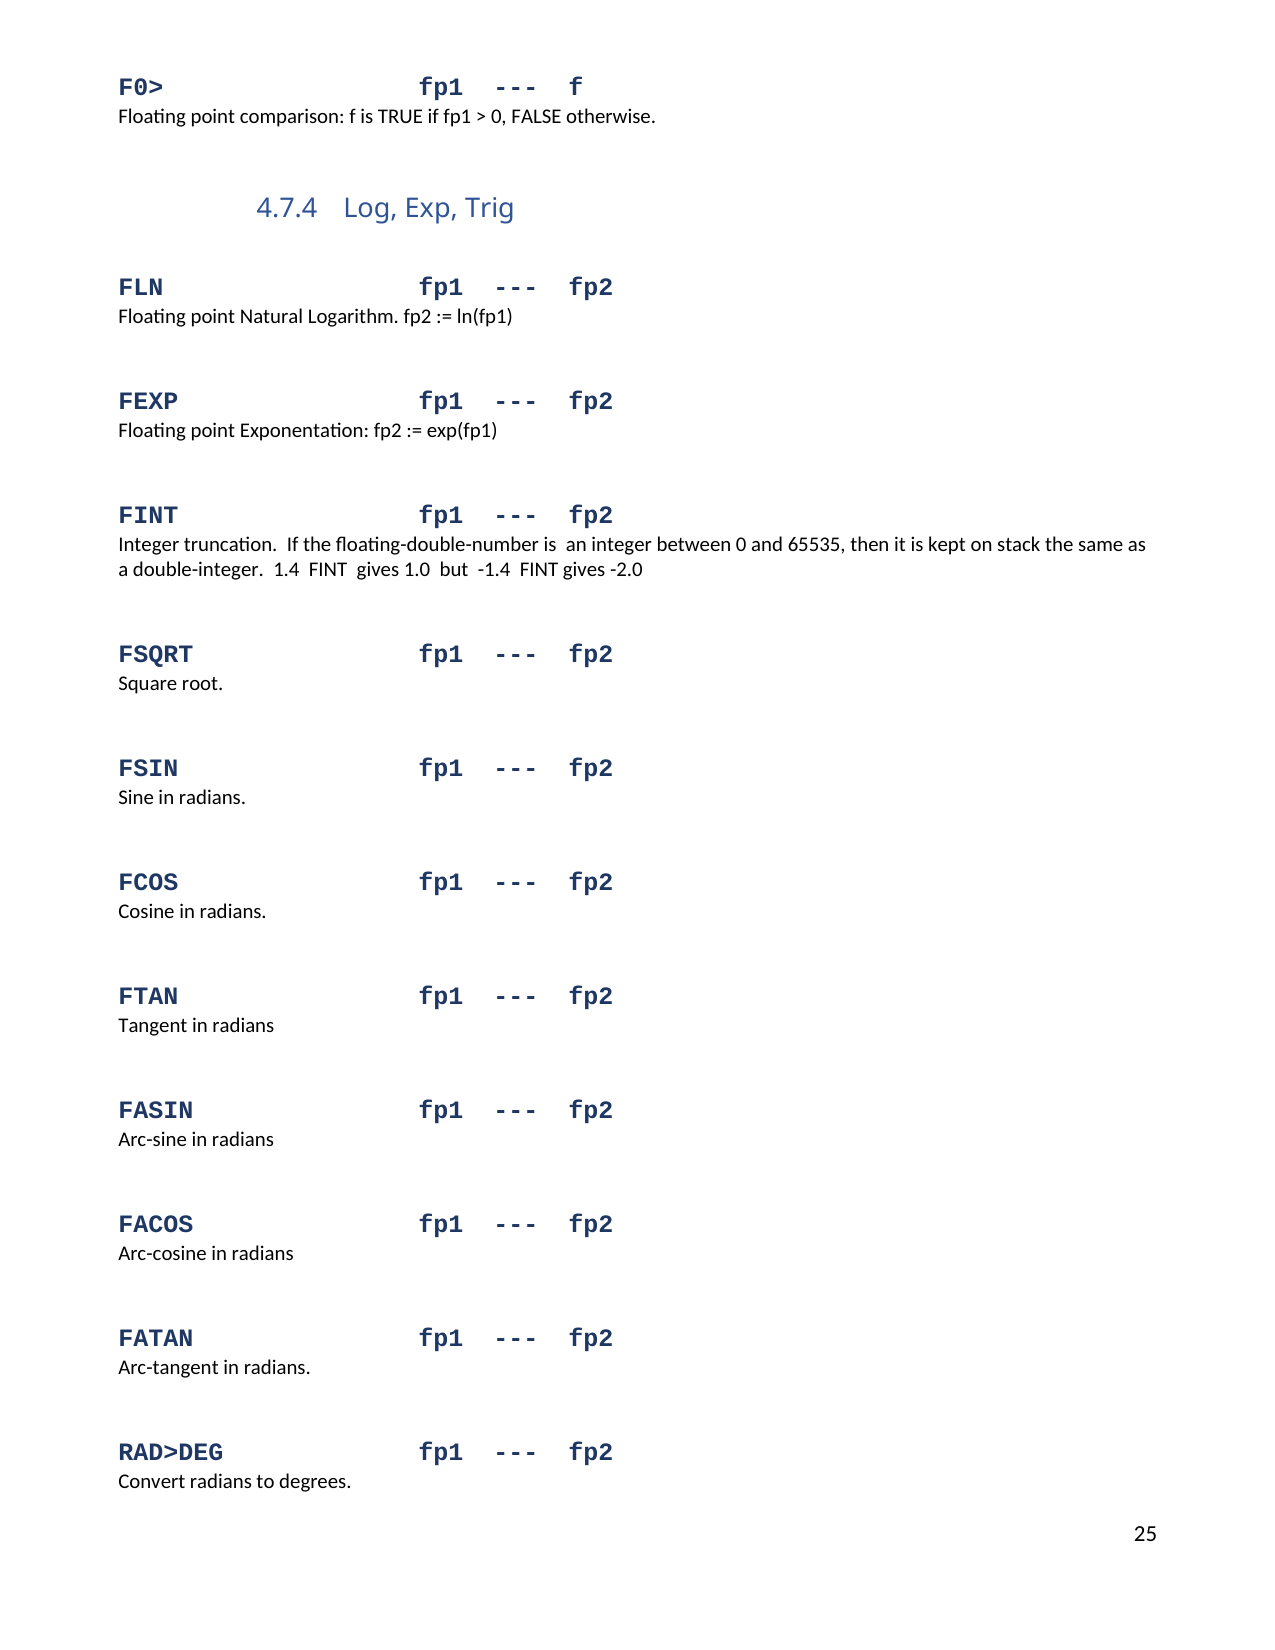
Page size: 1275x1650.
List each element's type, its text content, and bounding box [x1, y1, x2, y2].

text Floating point comparison: f is TRUE if fp1 > 0, FALSE otherwise. [118, 103, 1157, 129]
text Convert radians to degrees. [118, 1468, 1157, 1493]
text Square root. [118, 670, 1157, 696]
text Arc-cosine in radians [118, 1240, 1157, 1266]
subtitle FLN fp1 --- fp2 [118, 275, 1157, 303]
subtitle FCOS fp1 --- fp2 [118, 870, 1157, 898]
subtitle Log, Exp, Trig [324, 189, 1157, 226]
subtitle RAD>DEG fp1 --- fp2 [118, 1440, 1157, 1468]
subtitle FTAN fp1 --- fp2 [118, 984, 1157, 1012]
text Arc-tangent in radians. [118, 1354, 1157, 1379]
subtitle FASIN fp1 --- fp2 [118, 1098, 1157, 1126]
subtitle FATAN fp1 --- fp2 [118, 1326, 1157, 1354]
text Tangent in radians [118, 1012, 1157, 1038]
text Sine in radians. [118, 784, 1157, 810]
subtitle FSIN fp1 --- fp2 [118, 756, 1157, 784]
subtitle FINT fp1 --- fp2 [118, 503, 1157, 531]
subtitle FSQRT fp1 --- fp2 [118, 642, 1157, 670]
subtitle FEXP fp1 --- fp2 [118, 389, 1157, 417]
text Cosine in radians. [118, 898, 1157, 924]
text Floating point Exponentation: fp2 := exp(fp1) [118, 417, 1157, 442]
text Integer truncation. If the floating-double-number is an integer between 0 and 65535, then it is kept on stack the same as a double-integer. 1.4 FINT gives 1.0 but -1.4 FINT gives -2.0 [118, 531, 1157, 582]
subtitle F0> fp1 --- f [118, 75, 1157, 103]
text Floating point Natural Logarithm. fp2 := ln(fp1) [118, 303, 1157, 328]
text Arc-sine in radians [118, 1126, 1157, 1152]
subtitle FACOS fp1 --- fp2 [118, 1212, 1157, 1240]
